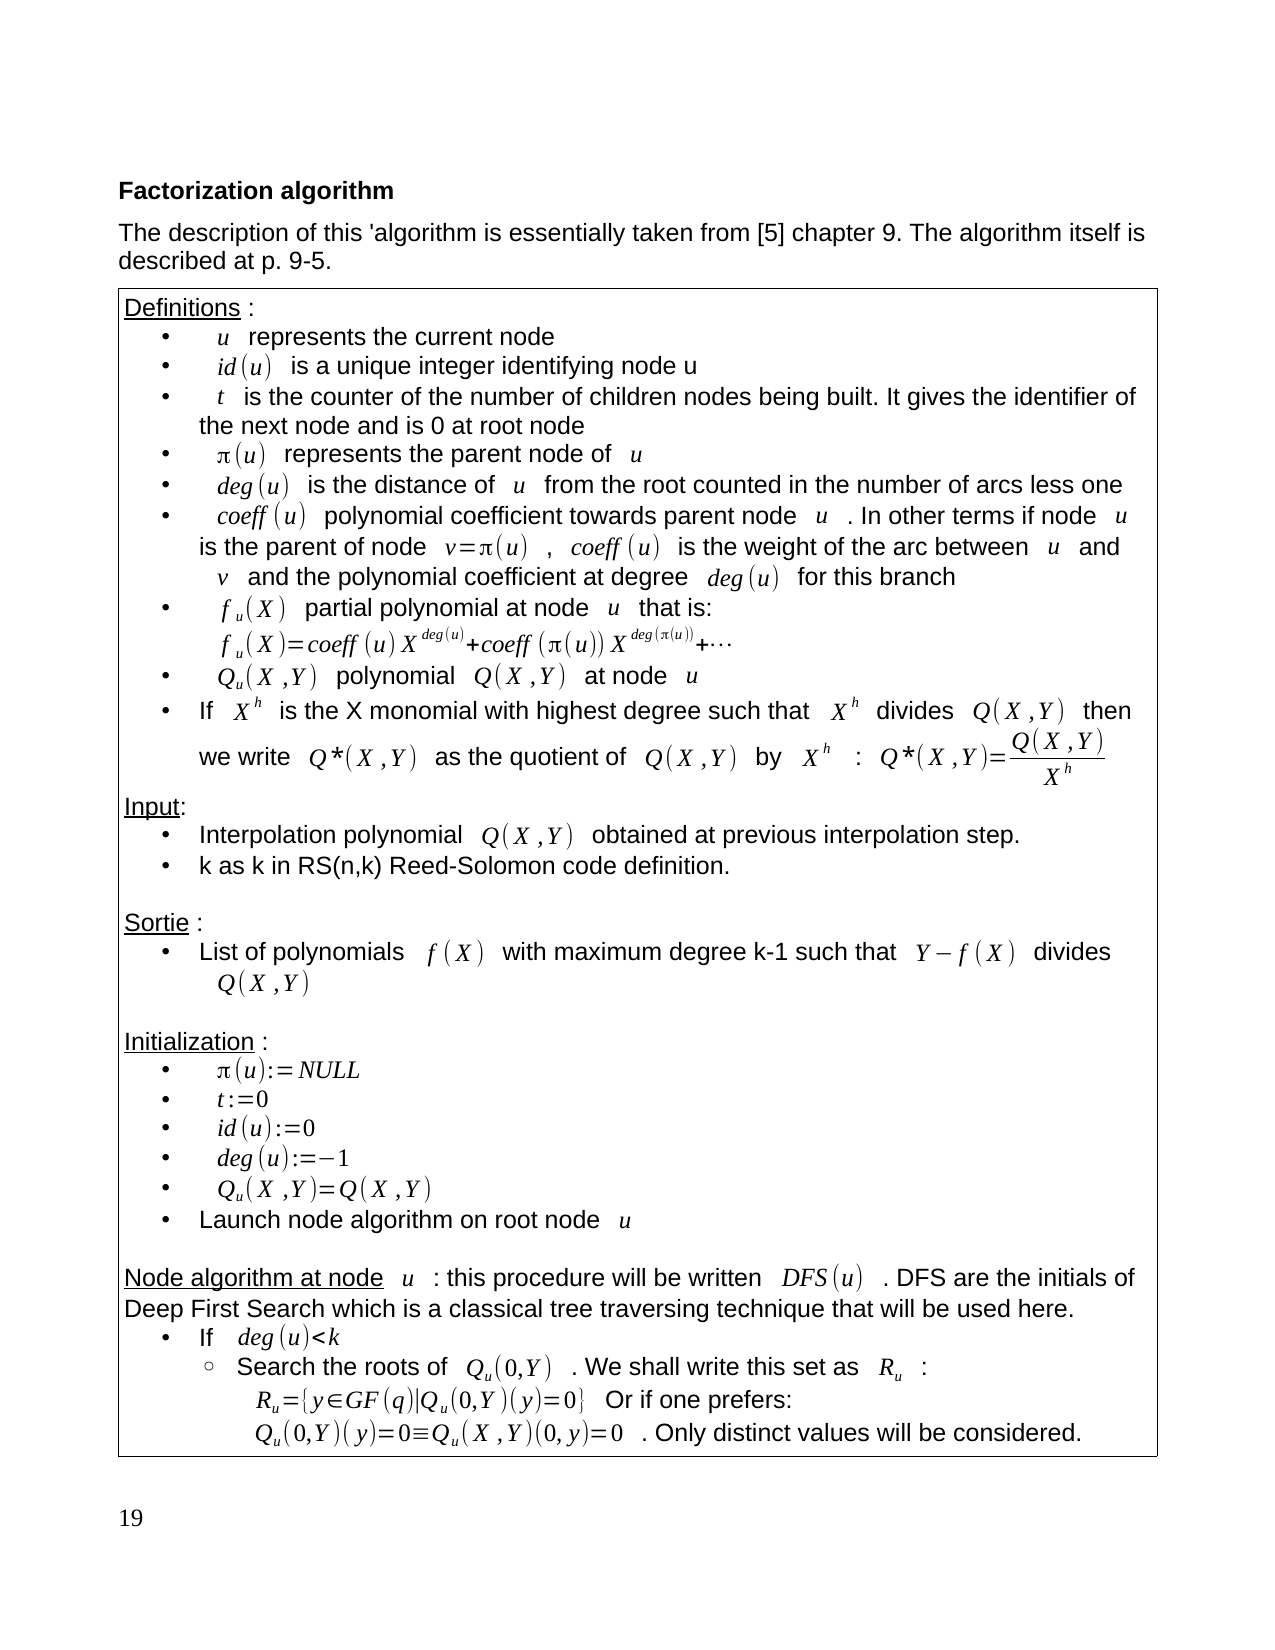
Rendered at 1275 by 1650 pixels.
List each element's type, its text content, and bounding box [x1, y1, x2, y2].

text The description of this 'algorithm is essentially taken from [5] chapter 9. The algorithm itself is described at p. 9-5. [118, 218, 1157, 275]
subtitle Factorization algorithm [118, 176, 1157, 205]
table_header Definitions : represents the current node is a unique integer identifying node u is the counter of the number of children nodes being built. It gives the identifier of the next node and is 0 at root node represents the parent node of is the distance offrom the root counted in the number of arcs less one polynomial coefficient towards parent node. In other terms if nodeis the parent of node,is the weight of the arc betweenand and the polynomial coefficient at degreefor this branch partial polynomial at nodethat is: polynomialat node Ifis the X monomial with highest degree such thatdividesthen we writeas the quotient ofby : Input: Interpolation polynomialobtained at previous interpolation step. k as k in RS(n,k) Reed-Solomon code definition. Sortie : List of polynomialswith maximum degree k-1 such thatdivides Initialization : Launch node algorithm on root node Node algorithm at node: this procedure will be written. DFS are the initials of Deep First Search which is a classical tree traversing technique that will be used here. If Search the roots of. We shall write this set as: Or if one prefers:. Only distinct values will be considered. For eachin : The child nodeis created with,,,and Launch node algorithm on: If IfApolynomial is constructed by walking back the nodes from this node while setting this node coefficient to zero or in other terms the coefficient of the arc reaching this node (unrolling with construction of). Ifthe path is invalidated (unrolling without constructing). [119, 289, 1157, 1456]
